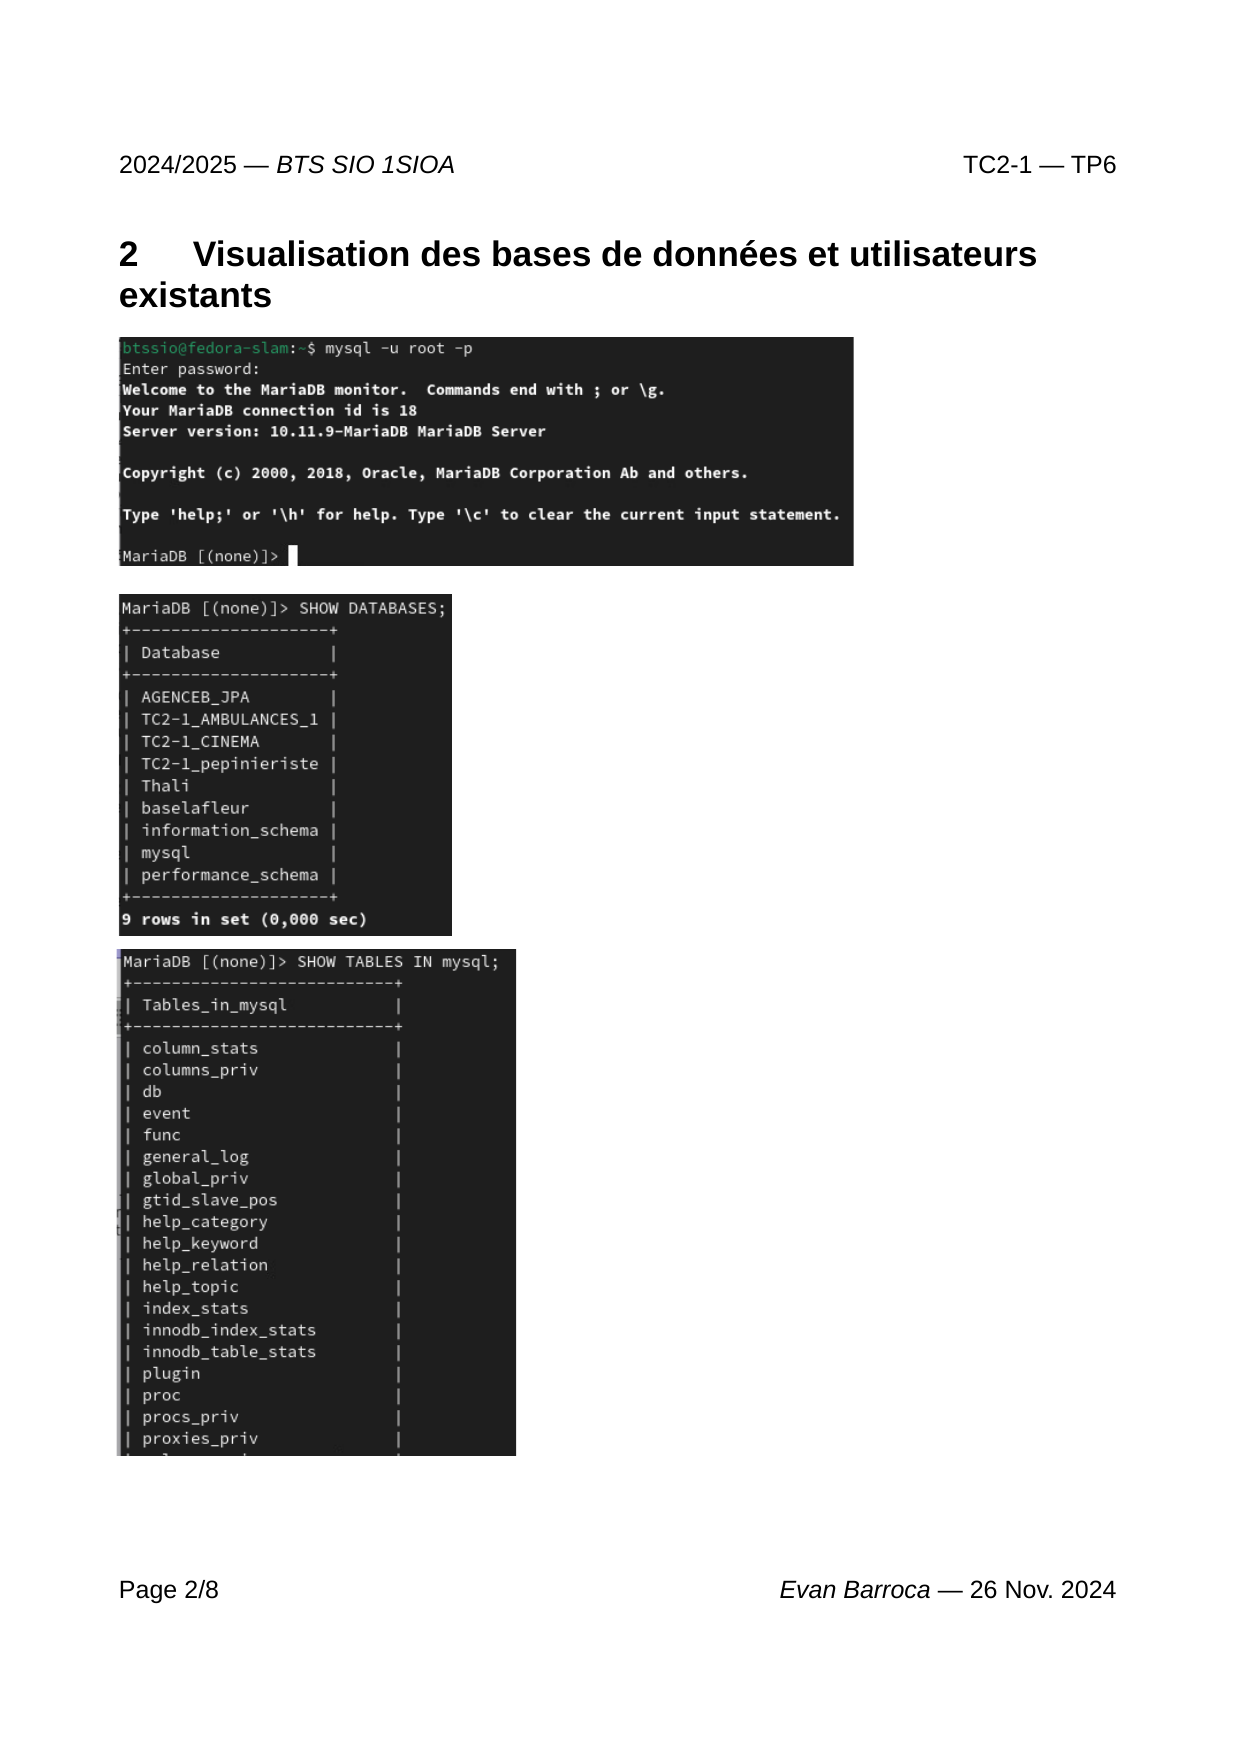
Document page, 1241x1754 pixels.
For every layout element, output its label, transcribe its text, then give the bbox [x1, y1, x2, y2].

picture [116, 949, 517, 1456]
subtitle Visualisation des bases de données et utilisateurs existants [119, 233, 1117, 315]
picture [118, 594, 452, 936]
picture [118, 337, 854, 566]
